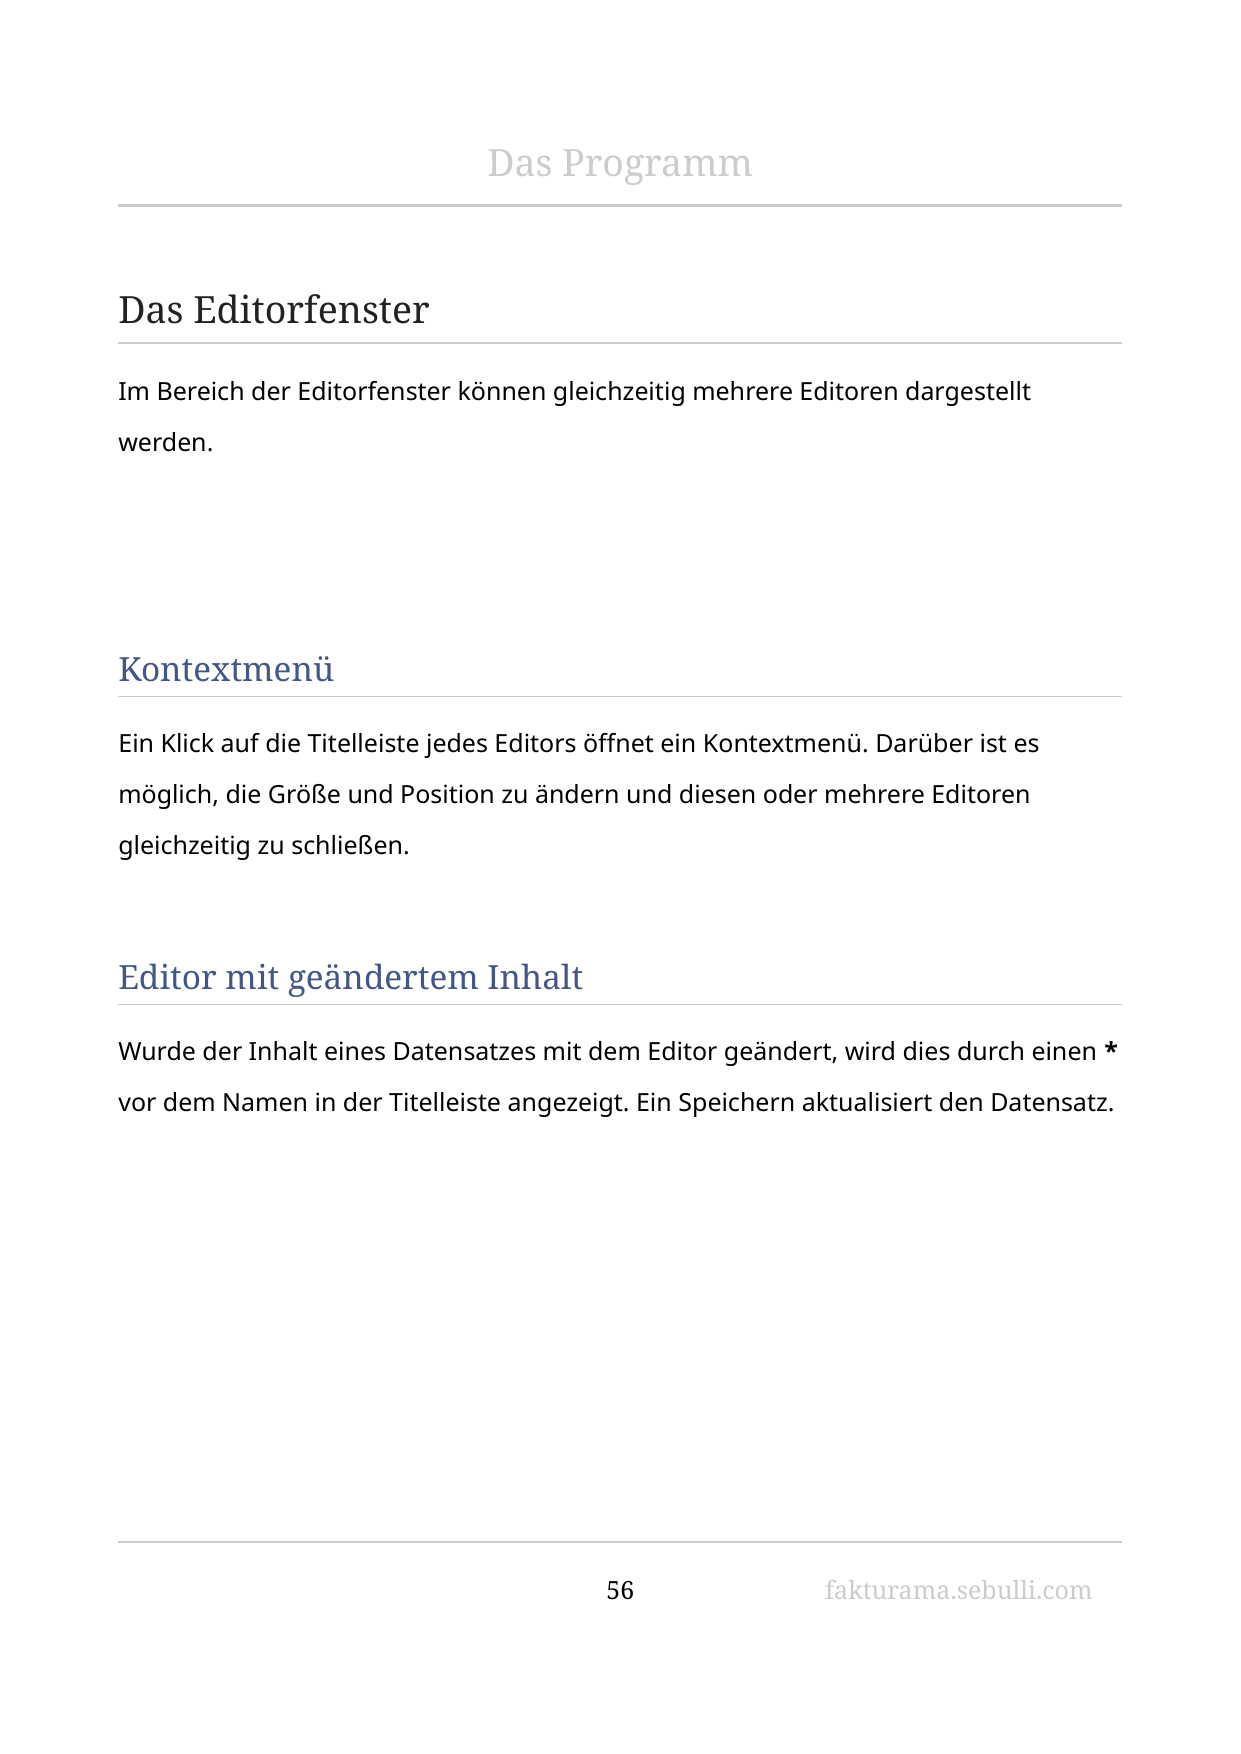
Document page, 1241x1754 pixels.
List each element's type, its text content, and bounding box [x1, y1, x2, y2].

text Wurde der Inhalt eines Datensatzes mit dem Editor geändert, wird dies durch einen * vor dem Namen in der Titelleiste angezeigt. Ein Speichern aktualisiert den Datensatz. [118, 1034, 1122, 1119]
text Im Bereich der Editorfenster können gleichzeitig mehrere Editoren dargestellt werden. [118, 373, 1122, 458]
subtitle Editor mit geändertem Inhalt [118, 954, 1122, 1004]
subtitle Das Editorfenster [118, 283, 1122, 342]
text Ein Klick auf die Titelleiste jedes Editors öffnet ein Kontextmenü. Darüber ist es möglich, die Größe und Position zu ändern und diesen oder mehrere Editoren gleichzeitig zu schließen. [118, 726, 1122, 862]
subtitle Kontextmenü [118, 646, 1122, 696]
